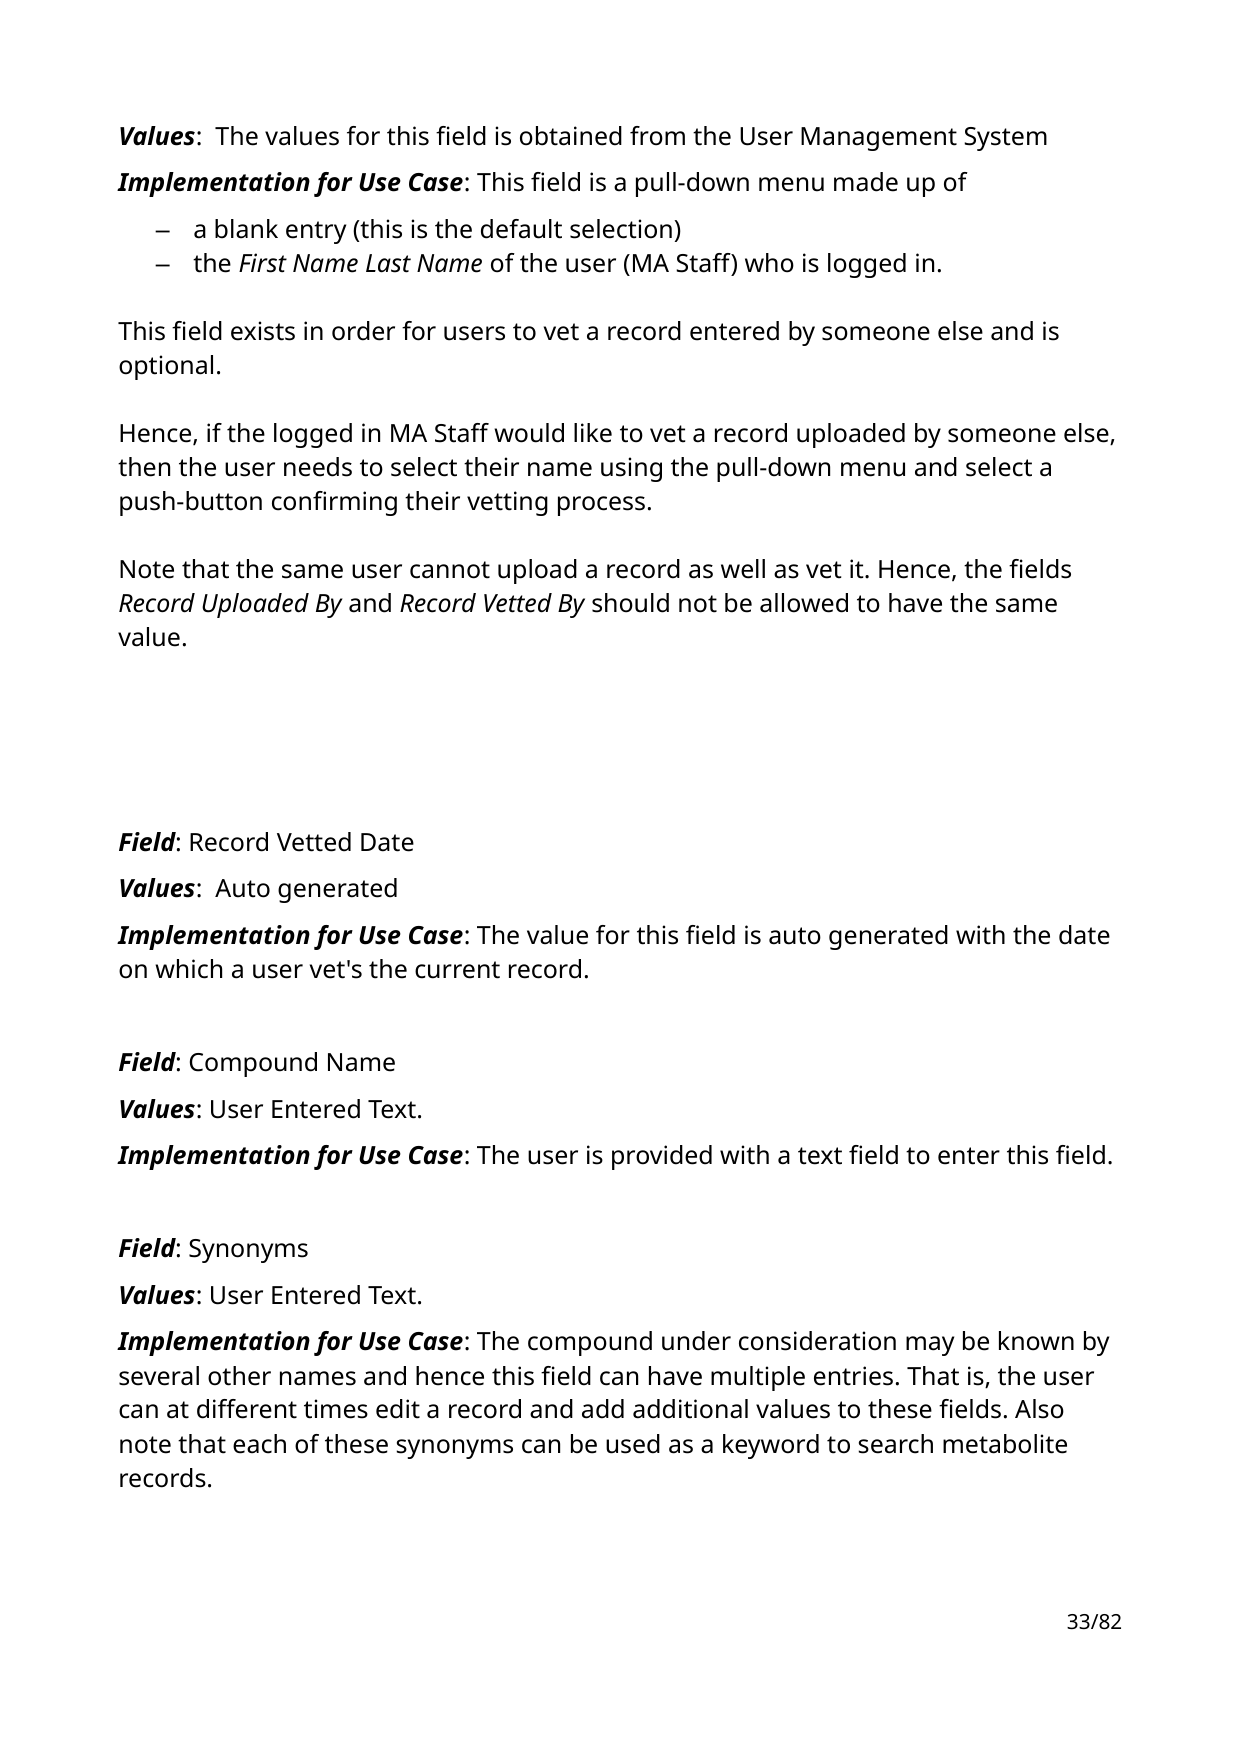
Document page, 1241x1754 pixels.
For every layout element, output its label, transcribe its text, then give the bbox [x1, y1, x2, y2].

text Field: Compound Name [118, 1045, 1122, 1079]
text Implementation for Use Case: This field is a pull-down menu made up of [118, 165, 1122, 199]
list the First Name Last Name of the user (MA Staff) who is logged in. [156, 245, 1122, 279]
text Field: Synonyms [118, 1231, 1122, 1265]
text Values: Auto generated [118, 871, 1122, 905]
text Implementation for Use Case: The user is provided with a text field to enter this field. [118, 1138, 1122, 1172]
text Implementation for Use Case: The compound under consideration may be known by several other names and hence this field can have multiple entries. That is, the user can at different times edit a record and add additional values to these fields. Also note that each of these synonyms can be used as a keyword to search metabolite records. [118, 1324, 1122, 1494]
text Values: User Entered Text. [118, 1091, 1122, 1125]
text This field exists in order for users to vet a record entered by someone else and is optional. [118, 313, 1122, 382]
text Implementation for Use Case: The value for this field is auto generated with the date on which a user vet's the current record. [118, 917, 1122, 986]
text Field: Record Vetted Date [118, 824, 1122, 858]
text Note that the same user cannot upload a record as well as vet it. Hence, the fields [118, 552, 1122, 586]
text Hence, if the logged in MA Staff would like to vet a record uploaded by someone else, then the user needs to select their name using the pull-down menu and select a push-button confirming their vetting process. [118, 416, 1122, 518]
text Values: User Entered Text. [118, 1277, 1122, 1312]
text Values: The values for this field is obtained from the User Management System [118, 118, 1122, 152]
text Record Uploaded By and Record Vetted By should not be allowed to have the same value. [118, 586, 1122, 654]
list a blank entry (this is the default selection) [156, 211, 1122, 245]
